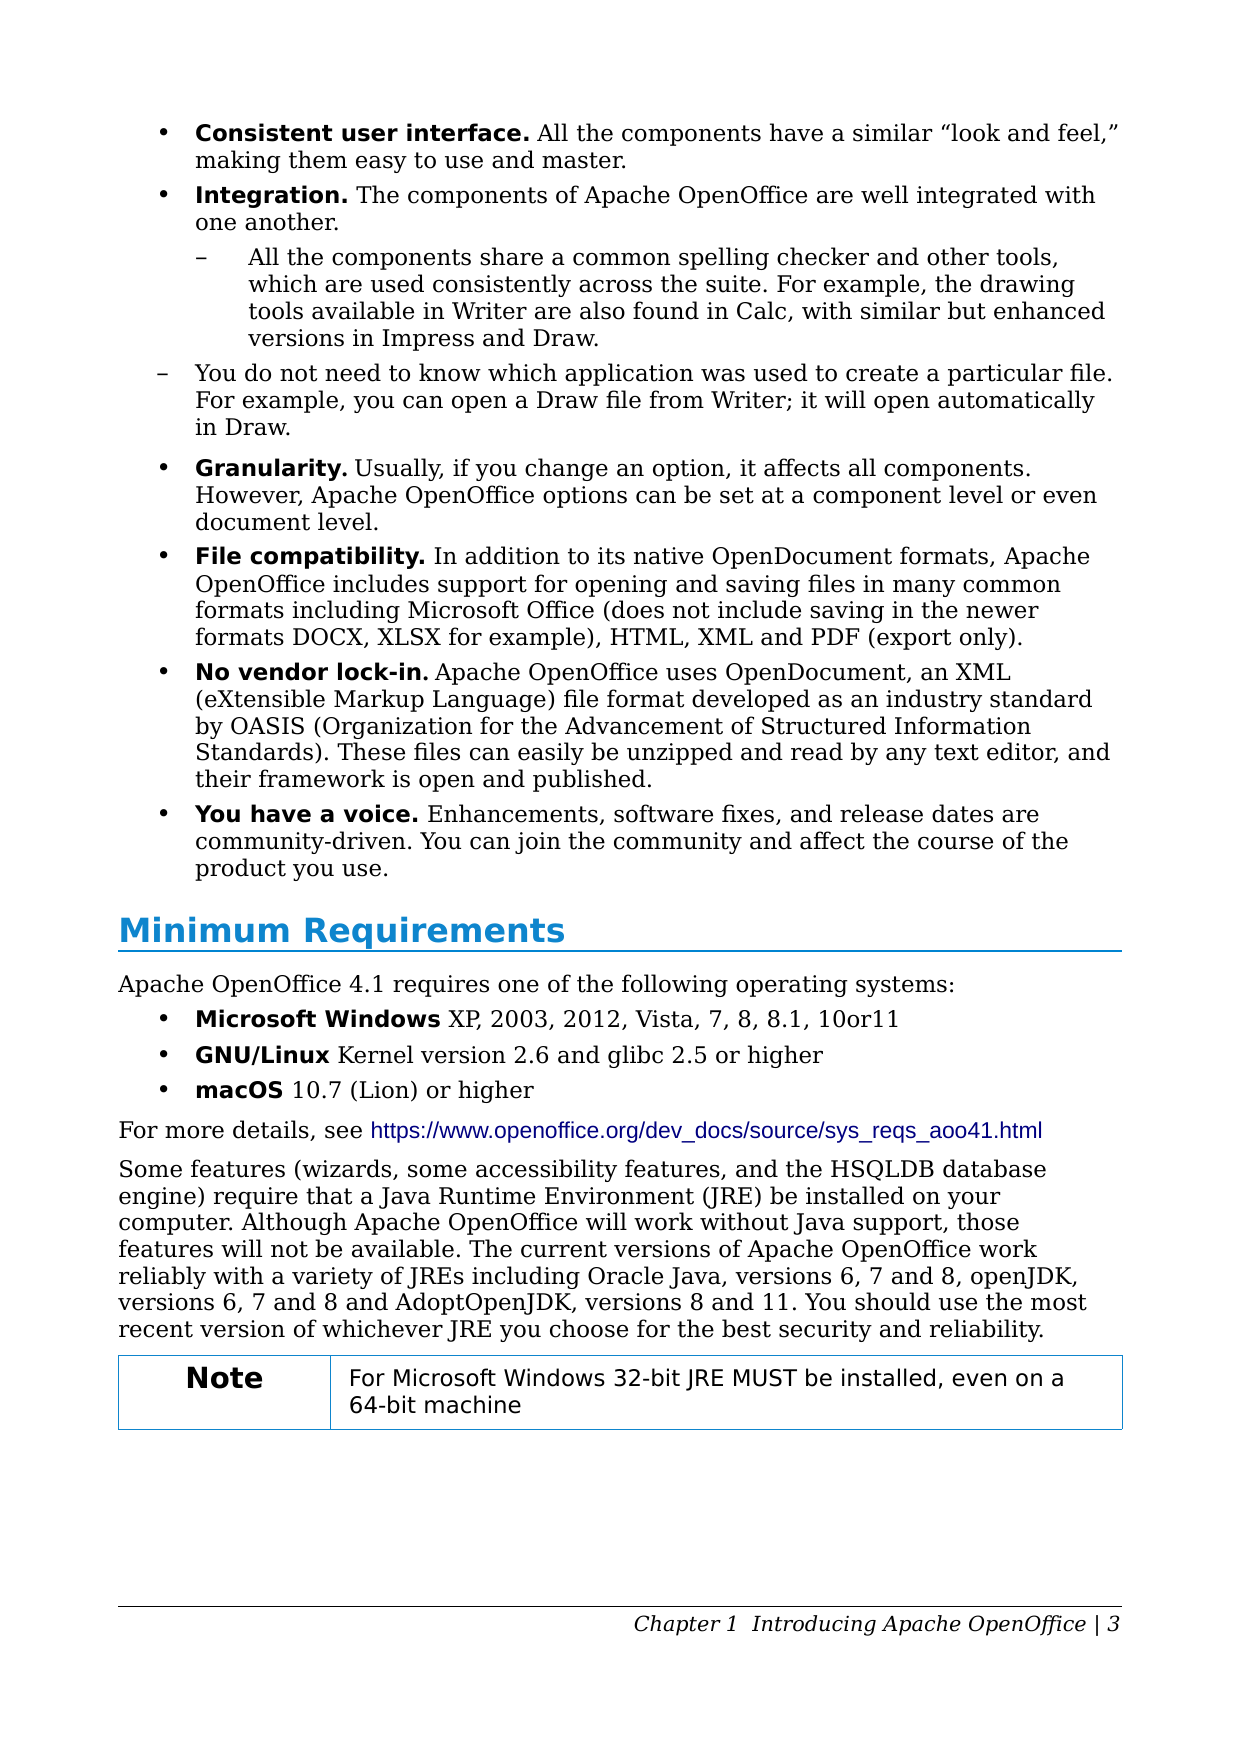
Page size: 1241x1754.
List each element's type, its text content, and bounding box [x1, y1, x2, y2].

list Granularity. Usually, if you change an option, it affects all components. However, Apache OpenOffice options can be set at a component level or even document level. [156, 453, 1122, 535]
list No vendor lock-in. Apache OpenOffice uses OpenDocument, an XML (eXtensible Markup Language) file format developed as an industry standard by OASIS (Organization for the Advancement of Structured Information Standards). These files can easily be unzipped and read by any text editor, and their framework is open and published. [156, 657, 1122, 793]
table_header Note [119, 1356, 330, 1429]
list Integration. The components of Apache OpenOffice are well integrated with one another. [156, 180, 1122, 236]
subtitle Minimum Requirements [118, 912, 1122, 950]
list You do not need to know which application was used to create a particular file. For example, you can open a Draw file from Writer; it will open automatically in Draw. [156, 358, 1122, 440]
text Some features (wizards, some accessibility features, and the HSQLDB database engine) require that a Java Runtime Environment (JRE) be installed on your computer. Although Apache OpenOffice will work without Java support, those features will not be available. The current versions of Apache OpenOffice work reliably with a variety of JREs including Oracle Java, versions 6, 7 and 8, openJDK, versions 6, 7 and 8 and AdoptOpenJDK, versions 8 and 11. You should use the most recent version of whichever JRE you choose for the best security and reliability. [118, 1156, 1122, 1343]
list Apache OpenOffice 4.1 requires one of the following operating systems: [118, 971, 1122, 998]
list Consistent user interface. All the components have a similar “look and feel,” making them easy to use and master. [156, 118, 1122, 174]
list macOS 10.7 (Lion) or higher [156, 1075, 1122, 1104]
list GNU/Linux Kernel version 2.6 and glibc 2.5 or higher [156, 1040, 1122, 1069]
list All the components share a common spelling checker and other tools, which are used consistently across the suite. For example, the drawing tools available in Writer are also found in Calc, with similar but enhanced versions in Impress and Draw. [195, 242, 1122, 352]
text For more details, see https://www.openoffice.org/dev_docs/source/sys_reqs_aoo41.html [118, 1117, 1122, 1144]
list Microsoft Windows XP, 2003, 2012, Vista, 7, 8, 8.1, 10or11 [156, 1004, 1122, 1034]
list File compatibility. In addition to its native OpenDocument formats, Apache OpenOffice includes support for opening and saving files in many common formats including Microsoft Office (does not include saving in the newer formats DOCX, XLSX for example), HTML, XML and PDF (export only). [156, 542, 1122, 651]
list You have a voice. Enhancements, software fixes, and release dates are community-driven. You can join the community and affect the course of the product you use. [156, 799, 1122, 882]
table_header For Microsoft Windows 32-bit JRE MUST be installed, even on a 64-bit machine [331, 1356, 1122, 1429]
